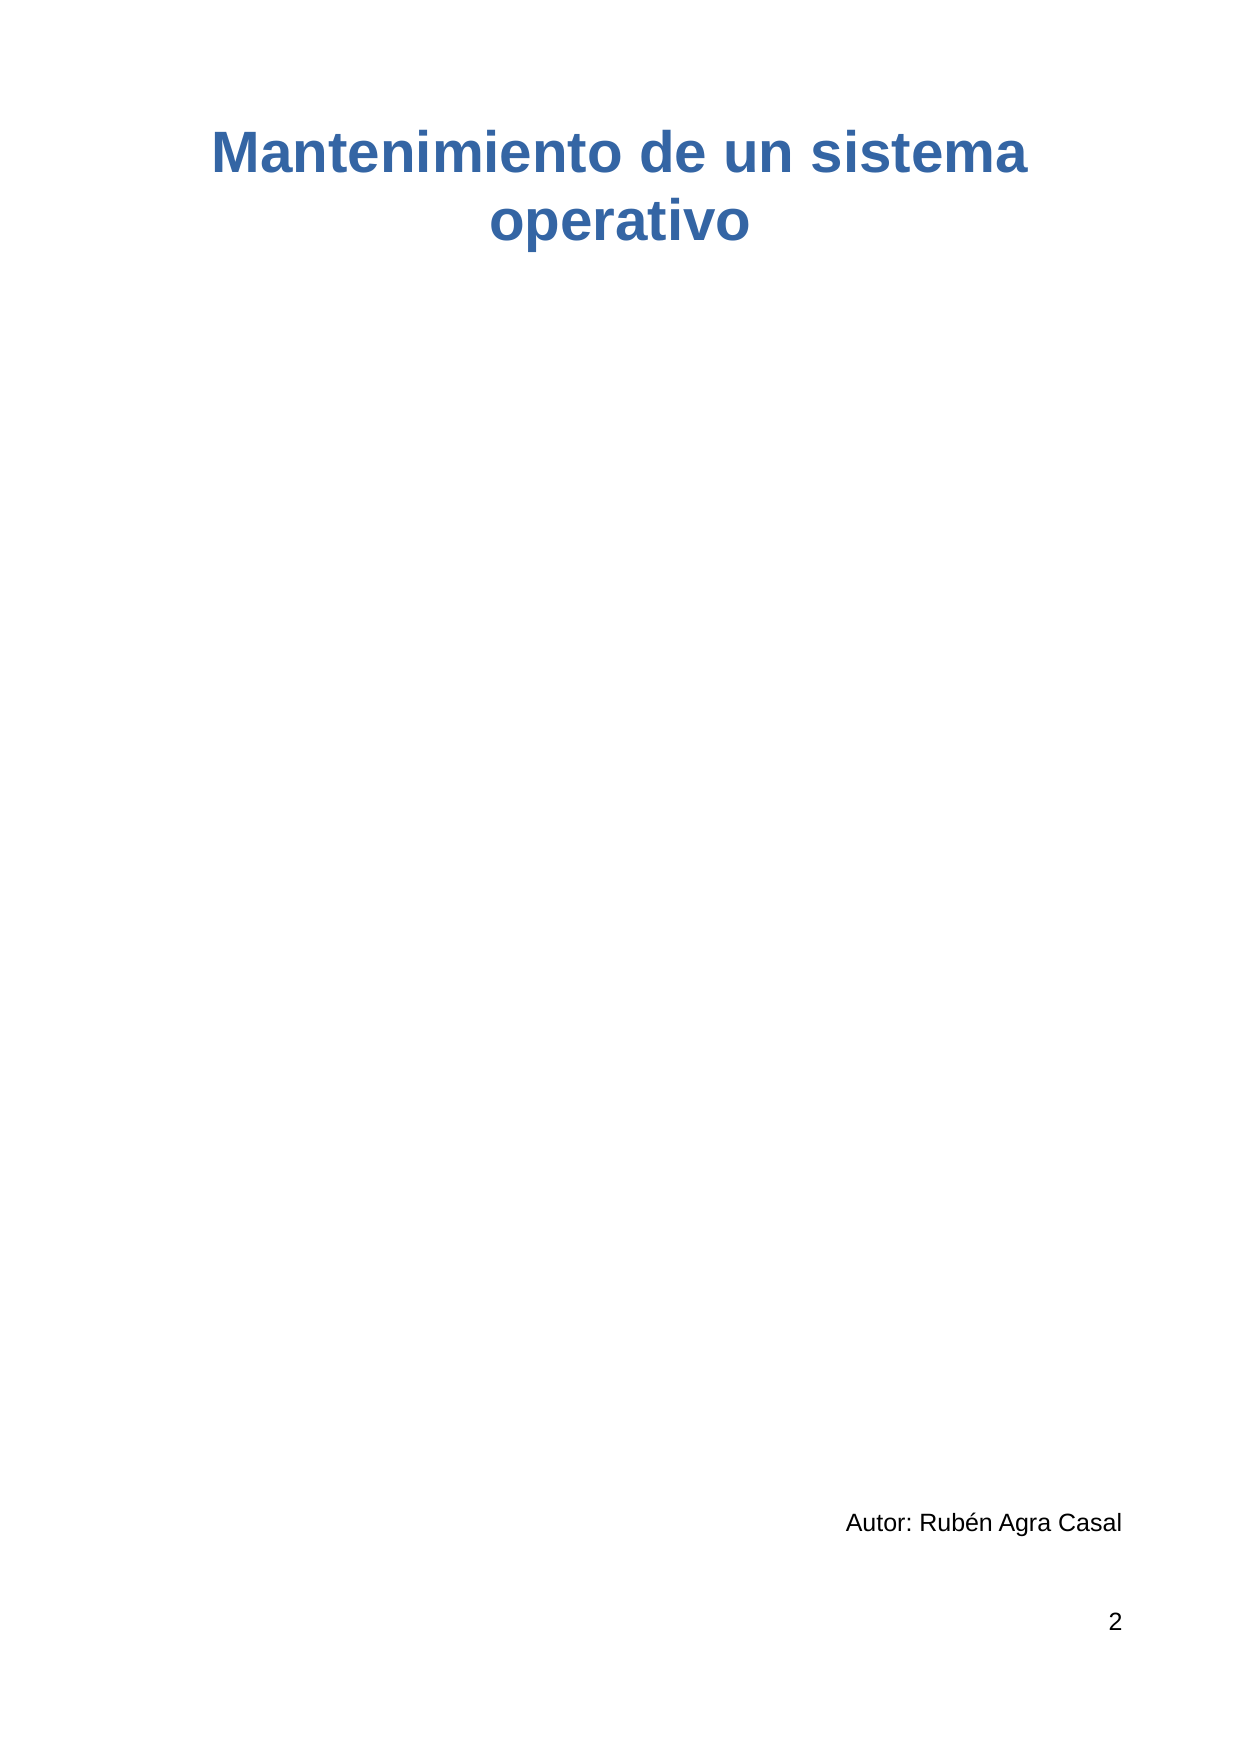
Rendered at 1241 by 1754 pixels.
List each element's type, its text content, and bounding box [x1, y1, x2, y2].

title Mantenimiento de un sistema operativo [118, 118, 1122, 252]
text Autor: Rubén Agra Casal [118, 1508, 1122, 1537]
